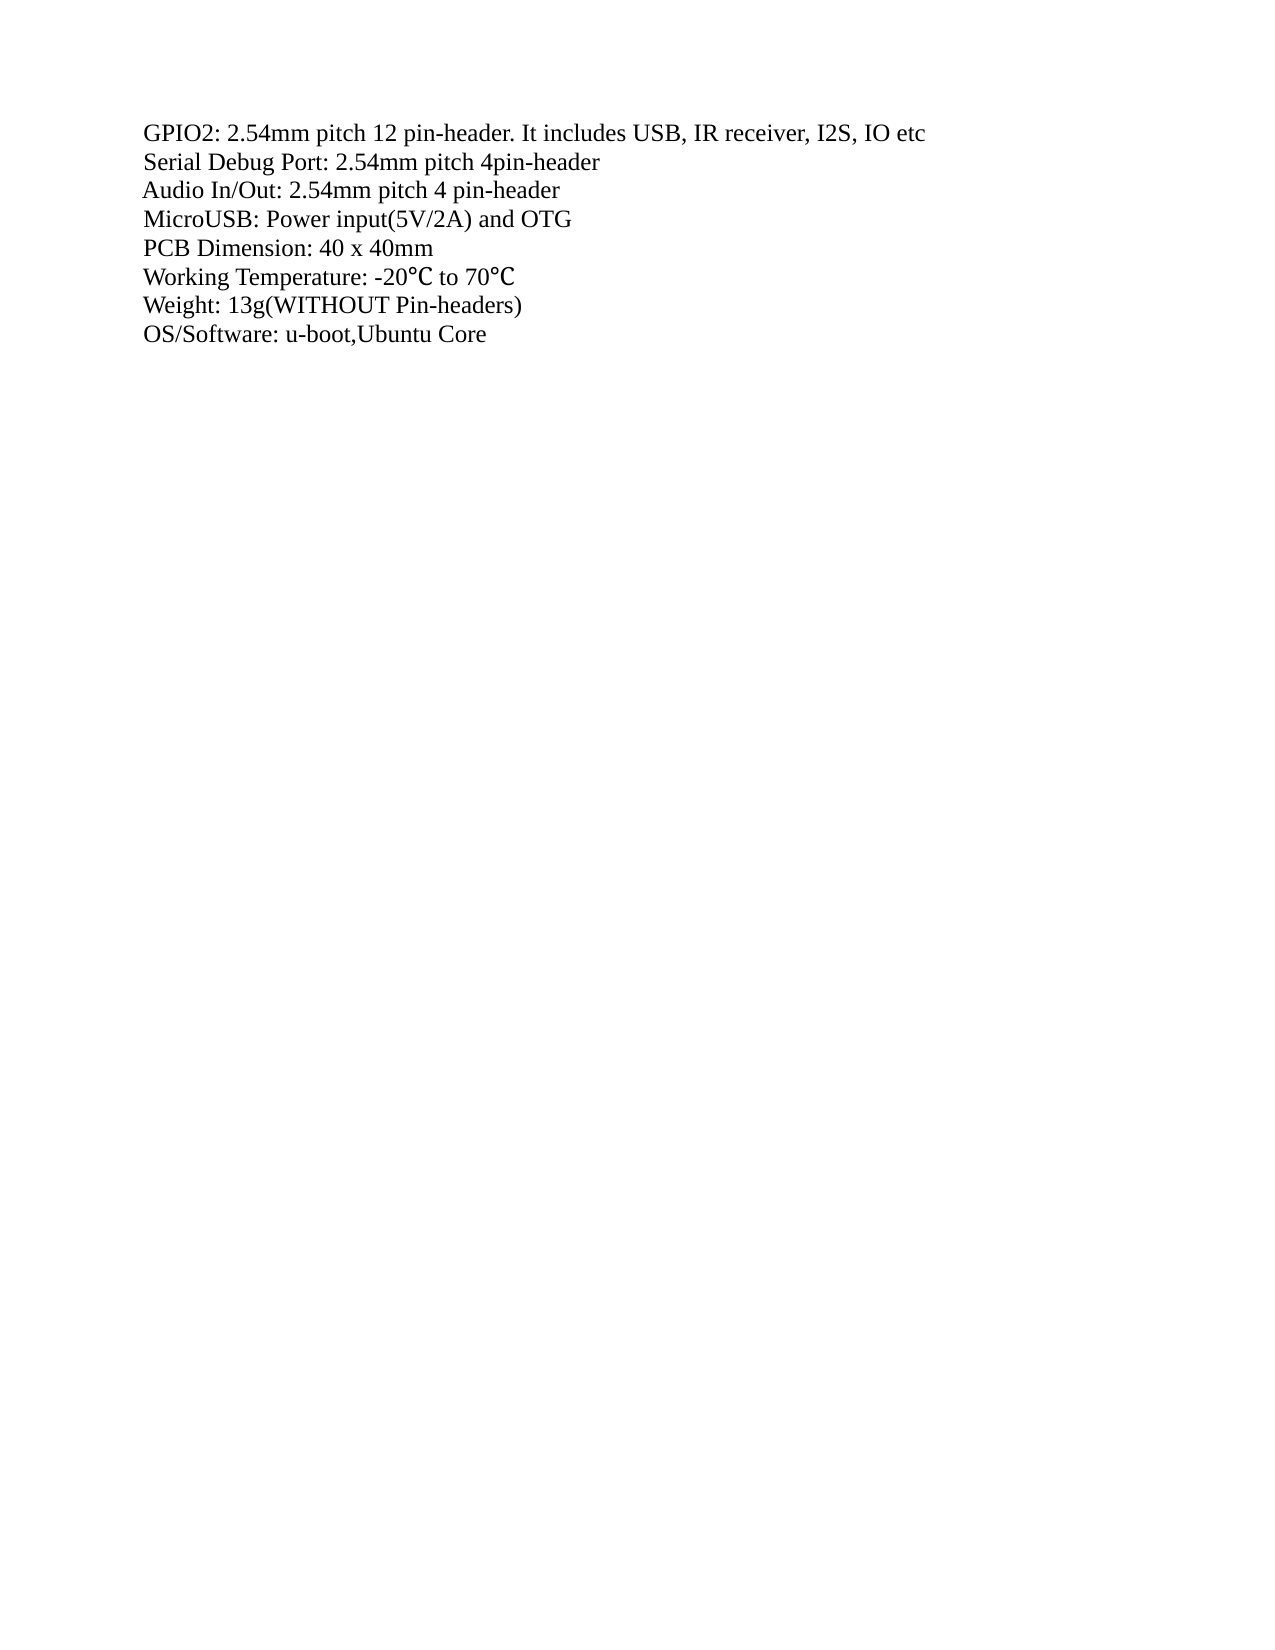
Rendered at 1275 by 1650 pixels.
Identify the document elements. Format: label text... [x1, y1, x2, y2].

text Audio In/Out: 2.54mm pitch 4 pin-header [118, 176, 1157, 204]
text MicroUSB: Power input(5V/2A) and OTG [118, 204, 1157, 233]
text Weight: 13g(WITHOUT Pin-headers) [118, 291, 1157, 319]
text GPIO2: 2.54mm pitch 12 pin-header. It includes USB, IR receiver, I2S, IO etc [118, 118, 1157, 147]
text PCB Dimension: 40 x 40mm [118, 233, 1157, 262]
text OS/Software: u-boot,Ubuntu Core [118, 319, 1157, 348]
text Serial Debug Port: 2.54mm pitch 4pin-header [118, 147, 1157, 176]
text Working Temperature: -20℃ to 70℃ [118, 262, 1157, 291]
